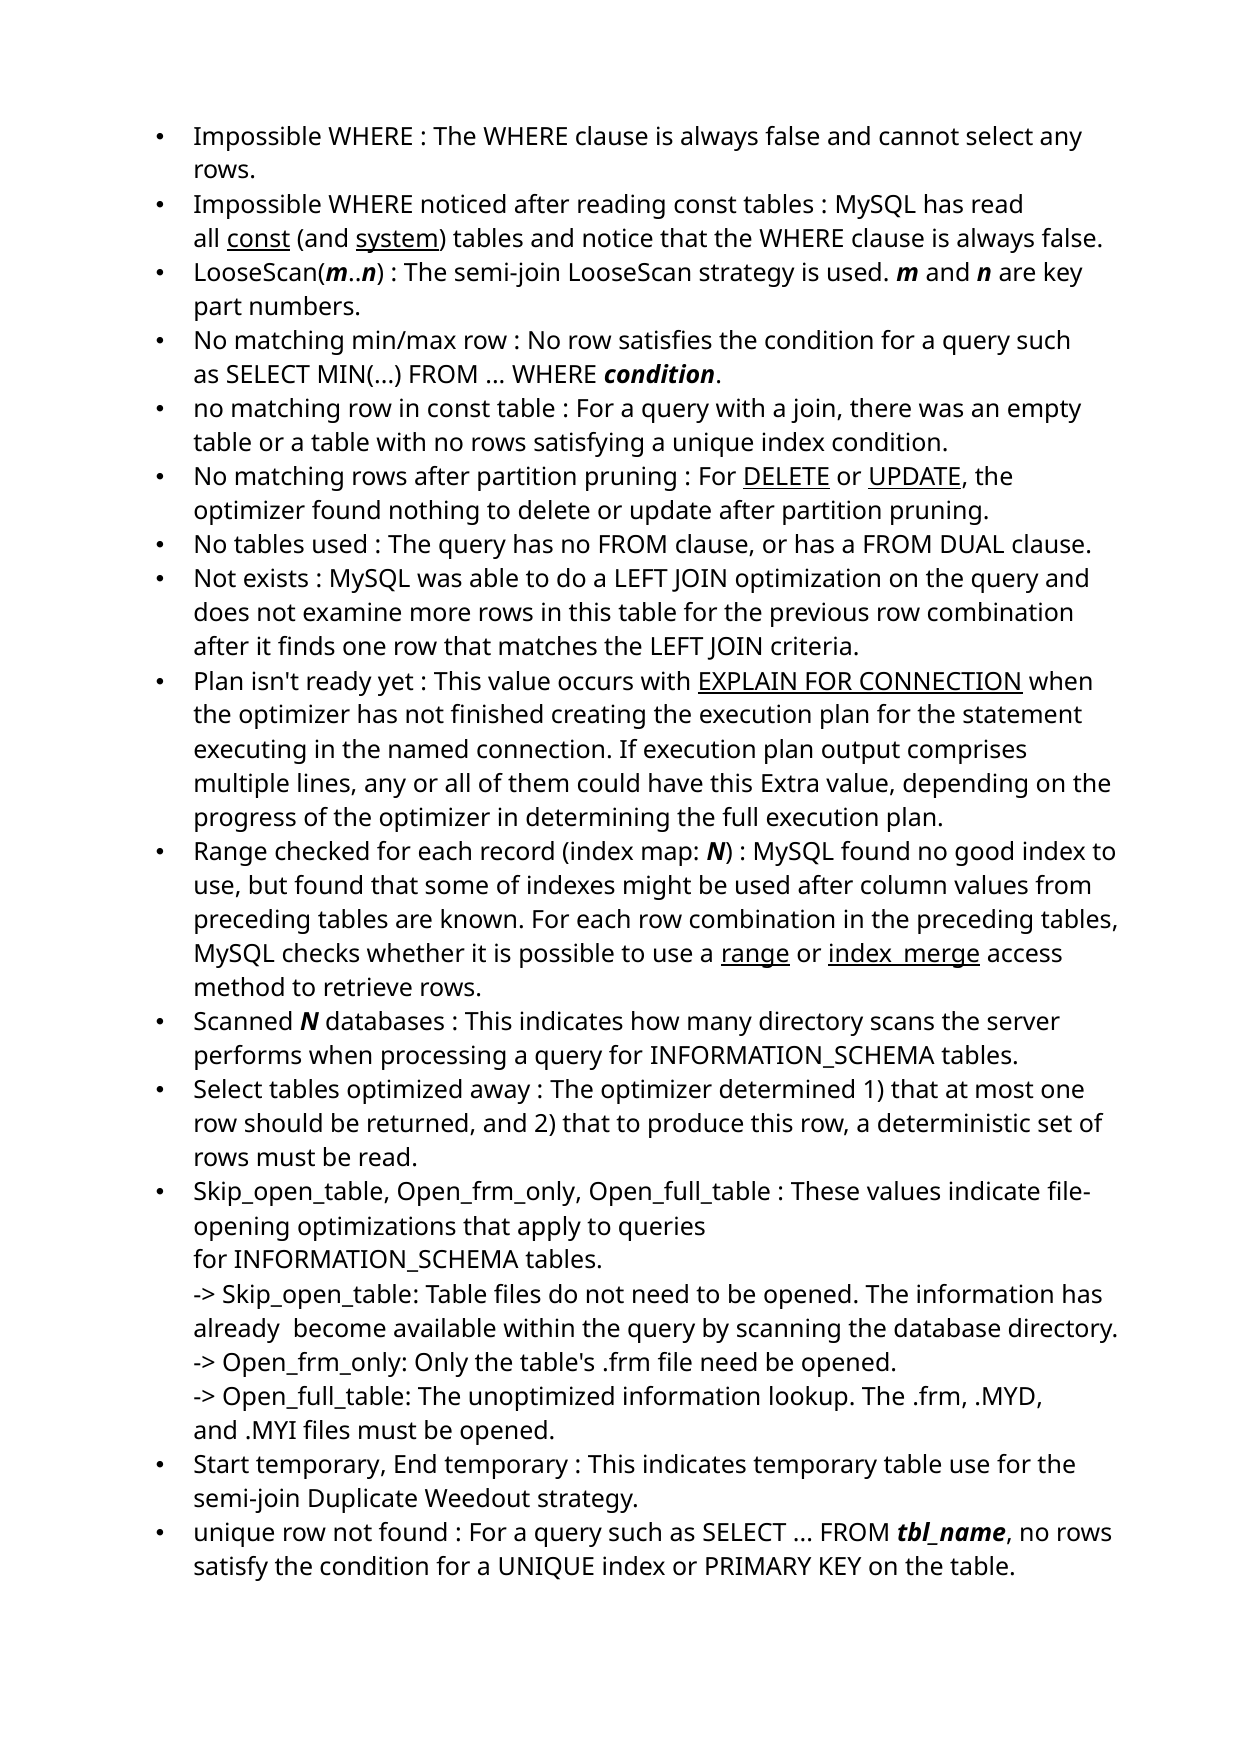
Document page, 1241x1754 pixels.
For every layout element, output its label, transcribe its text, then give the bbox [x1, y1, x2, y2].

list Plan isn't ready yet : This value occurs with EXPLAIN FOR CONNECTION when the optimizer has not finished creating the execution plan for the statement executing in the named connection. If execution plan output comprises multiple lines, any or all of them could have this Extra value, depending on the progress of the optimizer in determining the full execution plan. [156, 663, 1122, 833]
list Select tables optimized away : The optimizer determined 1) that at most one row should be returned, and 2) that to produce this row, a deterministic set of rows must be read. [156, 1072, 1122, 1174]
list No matching rows after partition pruning : For DELETE or UPDATE, the optimizer found nothing to delete or update after partition pruning. [156, 459, 1122, 527]
list LooseScan(m..n) : The semi-join LooseScan strategy is used. m and n are key part numbers. [156, 254, 1122, 322]
list -> Open_full_table: The unoptimized information lookup. The .frm, .MYD, and .MYI files must be opened. [156, 1378, 1122, 1447]
list Range checked for each record (index map: N) : MySQL found no good index to use, but found that some of indexes might be used after column values from preceding tables are known. For each row combination in the preceding tables, MySQL checks whether it is possible to use a range or index_merge access method to retrieve rows. [156, 833, 1122, 1004]
list -> Skip_open_table: Table files do not need to be opened. The information has already become available within the query by scanning the database directory. [156, 1276, 1122, 1344]
list Not exists : MySQL was able to do a LEFT JOIN optimization on the query and does not examine more rows in this table for the previous row combination after it finds one row that matches the LEFT JOIN criteria. [156, 561, 1122, 663]
list No tables used : The query has no FROM clause, or has a FROM DUAL clause. [156, 527, 1122, 561]
list -> Open_frm_only: Only the table's .frm file need be opened. [156, 1344, 1122, 1378]
list Start temporary, End temporary : This indicates temporary table use for the semi-join Duplicate Weedout strategy. [156, 1447, 1122, 1515]
list no matching row in const table : For a query with a join, there was an empty table or a table with no rows satisfying a unique index condition. [156, 391, 1122, 459]
list Impossible WHERE noticed after reading const tables : MySQL has read all const (and system) tables and notice that the WHERE clause is always false. [156, 186, 1122, 254]
list Scanned N databases : This indicates how many directory scans the server performs when processing a query for INFORMATION_SCHEMA tables. [156, 1004, 1122, 1072]
list No matching min/max row : No row satisfies the condition for a query such as SELECT MIN(...) FROM ... WHERE condition. [156, 322, 1122, 391]
list Impossible WHERE : The WHERE clause is always false and cannot select any rows. [156, 118, 1122, 186]
list unique row not found : For a query such as SELECT ... FROM tbl_name, no rows satisfy the condition for a UNIQUE index or PRIMARY KEY on the table. [156, 1515, 1122, 1583]
list Skip_open_table, Open_frm_only, Open_full_table : These values indicate file-opening optimizations that apply to queries for INFORMATION_SCHEMA tables. [156, 1174, 1122, 1276]
